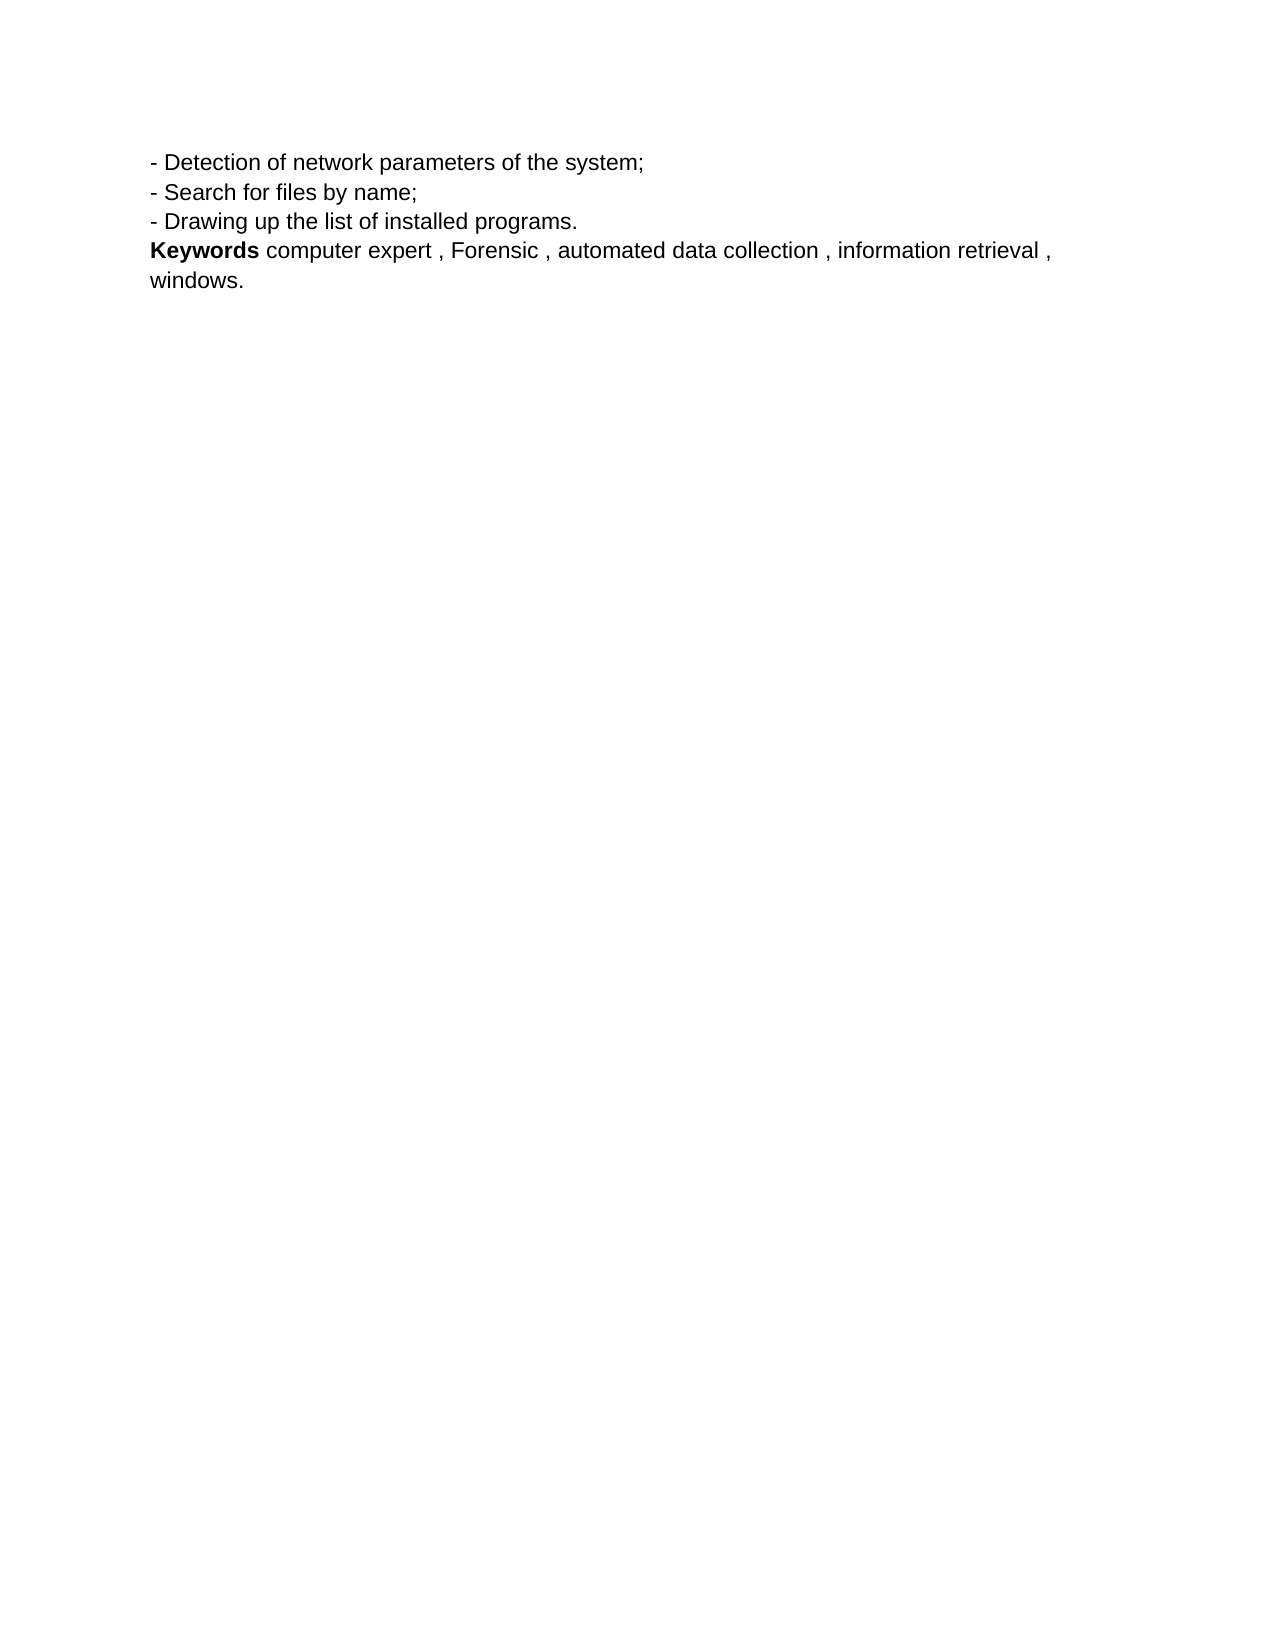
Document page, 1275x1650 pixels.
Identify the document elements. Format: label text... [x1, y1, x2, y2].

text - Search for files by name; [150, 179, 1125, 205]
text - Detection of network parameters of the system; [150, 150, 1125, 176]
text Keywords computer expert , Forensic , automated data collection , information retrieval , windows. [150, 238, 1125, 293]
text - Drawing up the list of installed programs. [150, 209, 1125, 234]
